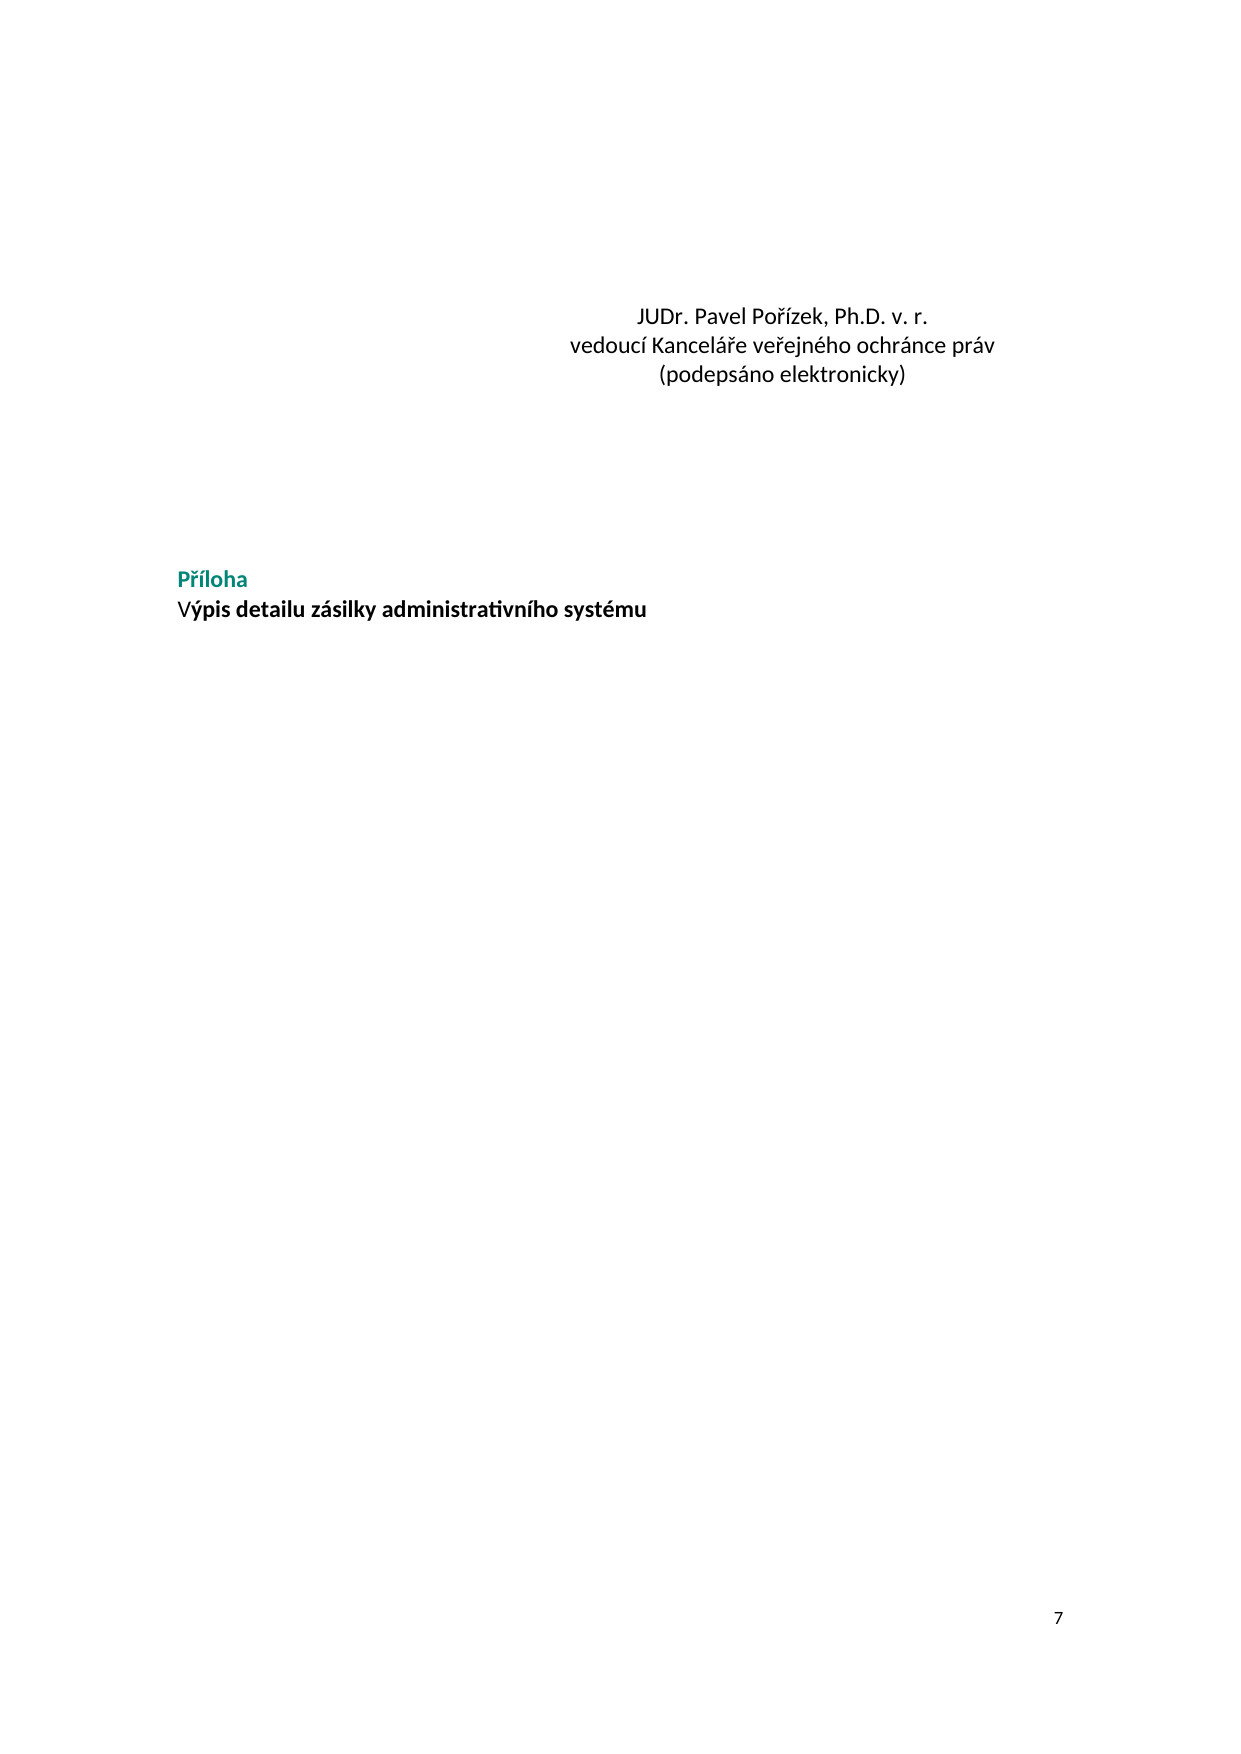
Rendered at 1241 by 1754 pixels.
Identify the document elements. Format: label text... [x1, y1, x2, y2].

text (podepsáno elektronicky) [502, 359, 1063, 389]
text JUDr. Pavel Pořízek, Ph.D. v. r. [502, 301, 1063, 330]
text Výpis detailu zásilky administrativního systému [177, 594, 1063, 623]
text Příloha [177, 564, 1063, 594]
text vedoucí Kanceláře veřejného ochránce práv [502, 330, 1063, 359]
